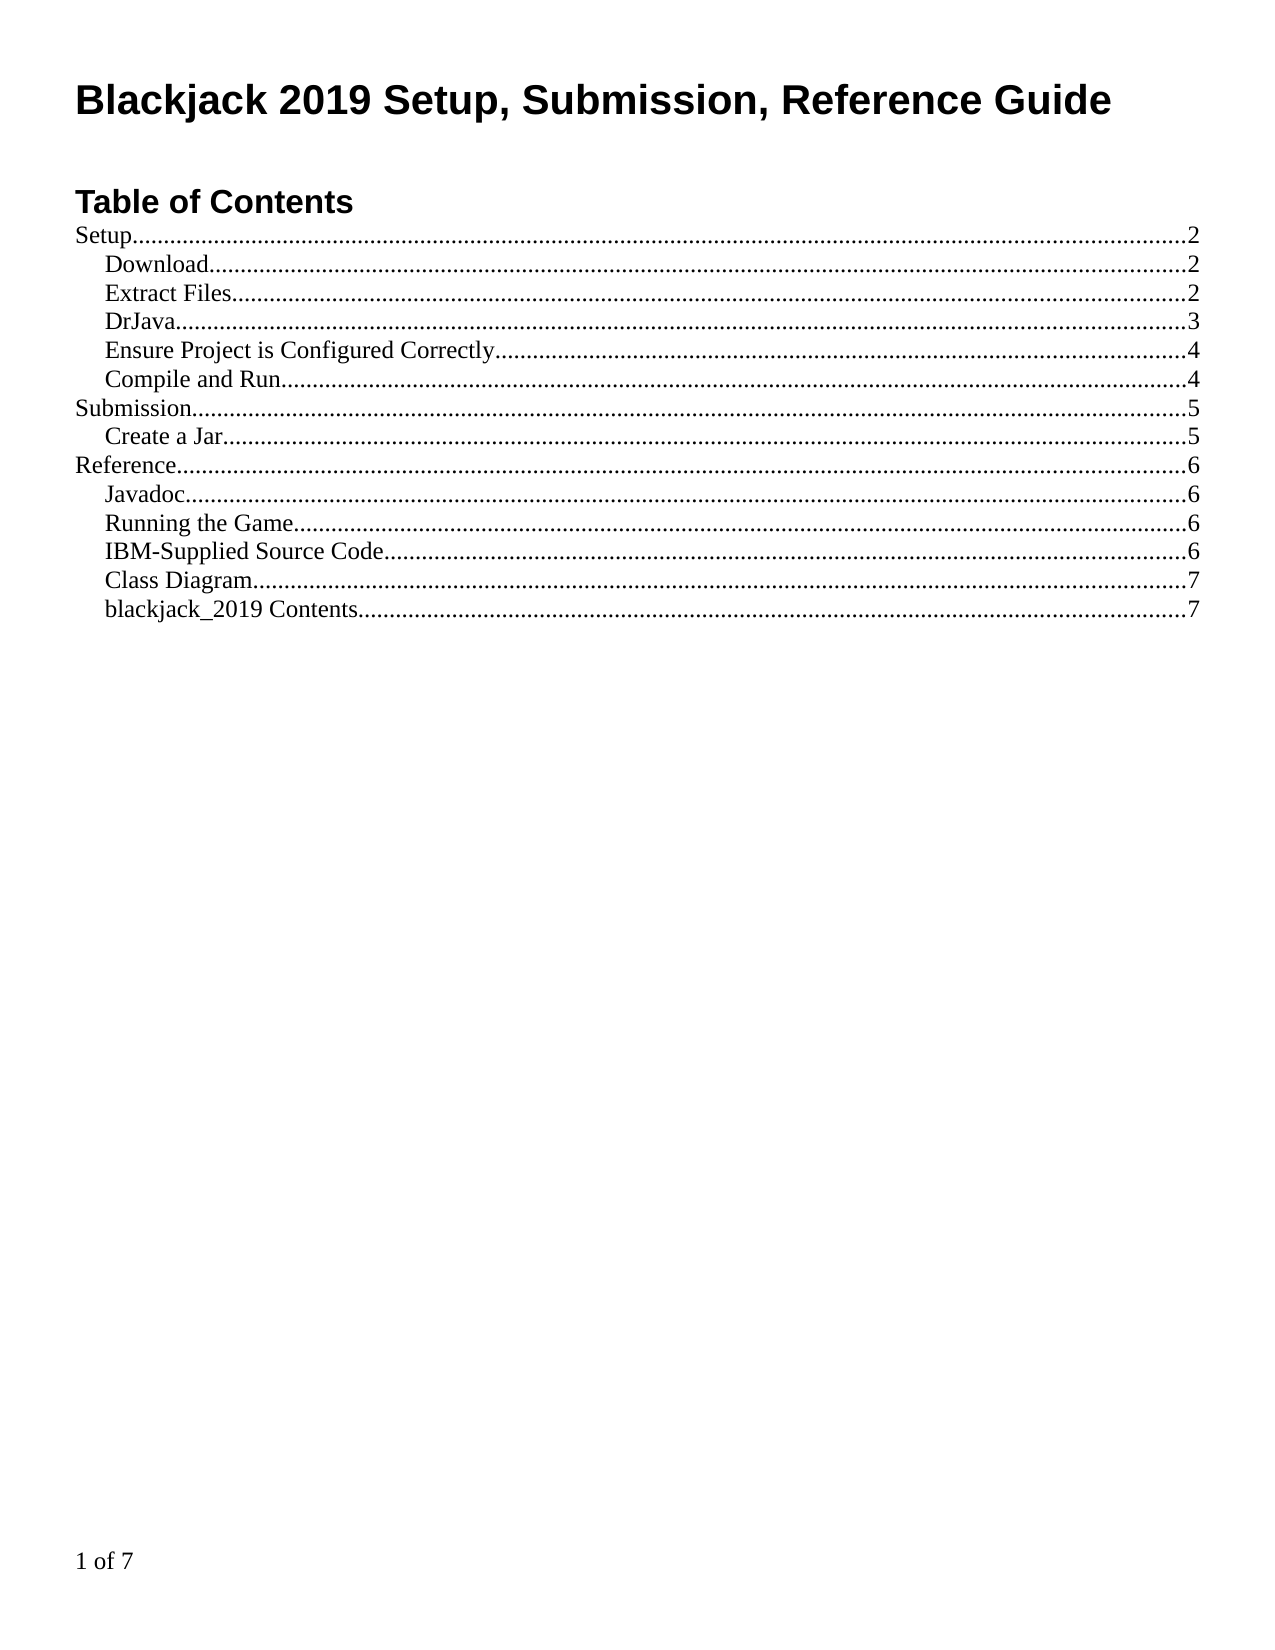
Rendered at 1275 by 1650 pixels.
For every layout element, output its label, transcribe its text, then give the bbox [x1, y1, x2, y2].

text DrJava 3 [104, 306, 1200, 335]
text Javadoc 6 [104, 479, 1200, 508]
text Setup 2 [75, 220, 1200, 249]
text Blackjack 2019 Setup, Submission, Reference Guide [75, 75, 1200, 123]
text Create a Jar 5 [104, 421, 1200, 450]
text Extract Files 2 [104, 278, 1200, 306]
text Class Diagram 7 [104, 565, 1200, 594]
text Running the Game 6 [104, 508, 1200, 536]
text IBM-Supplied Source Code 6 [104, 536, 1200, 565]
text Submission 5 [75, 393, 1200, 421]
text blackjack_2019 Contents 7 [104, 594, 1200, 623]
text Compile and Run 4 [104, 364, 1200, 393]
text Reference 6 [75, 450, 1200, 479]
text Download 2 [104, 249, 1200, 278]
subtitle Table of Contents [75, 182, 1200, 220]
text Ensure Project is Configured Correctly 4 [104, 335, 1200, 364]
